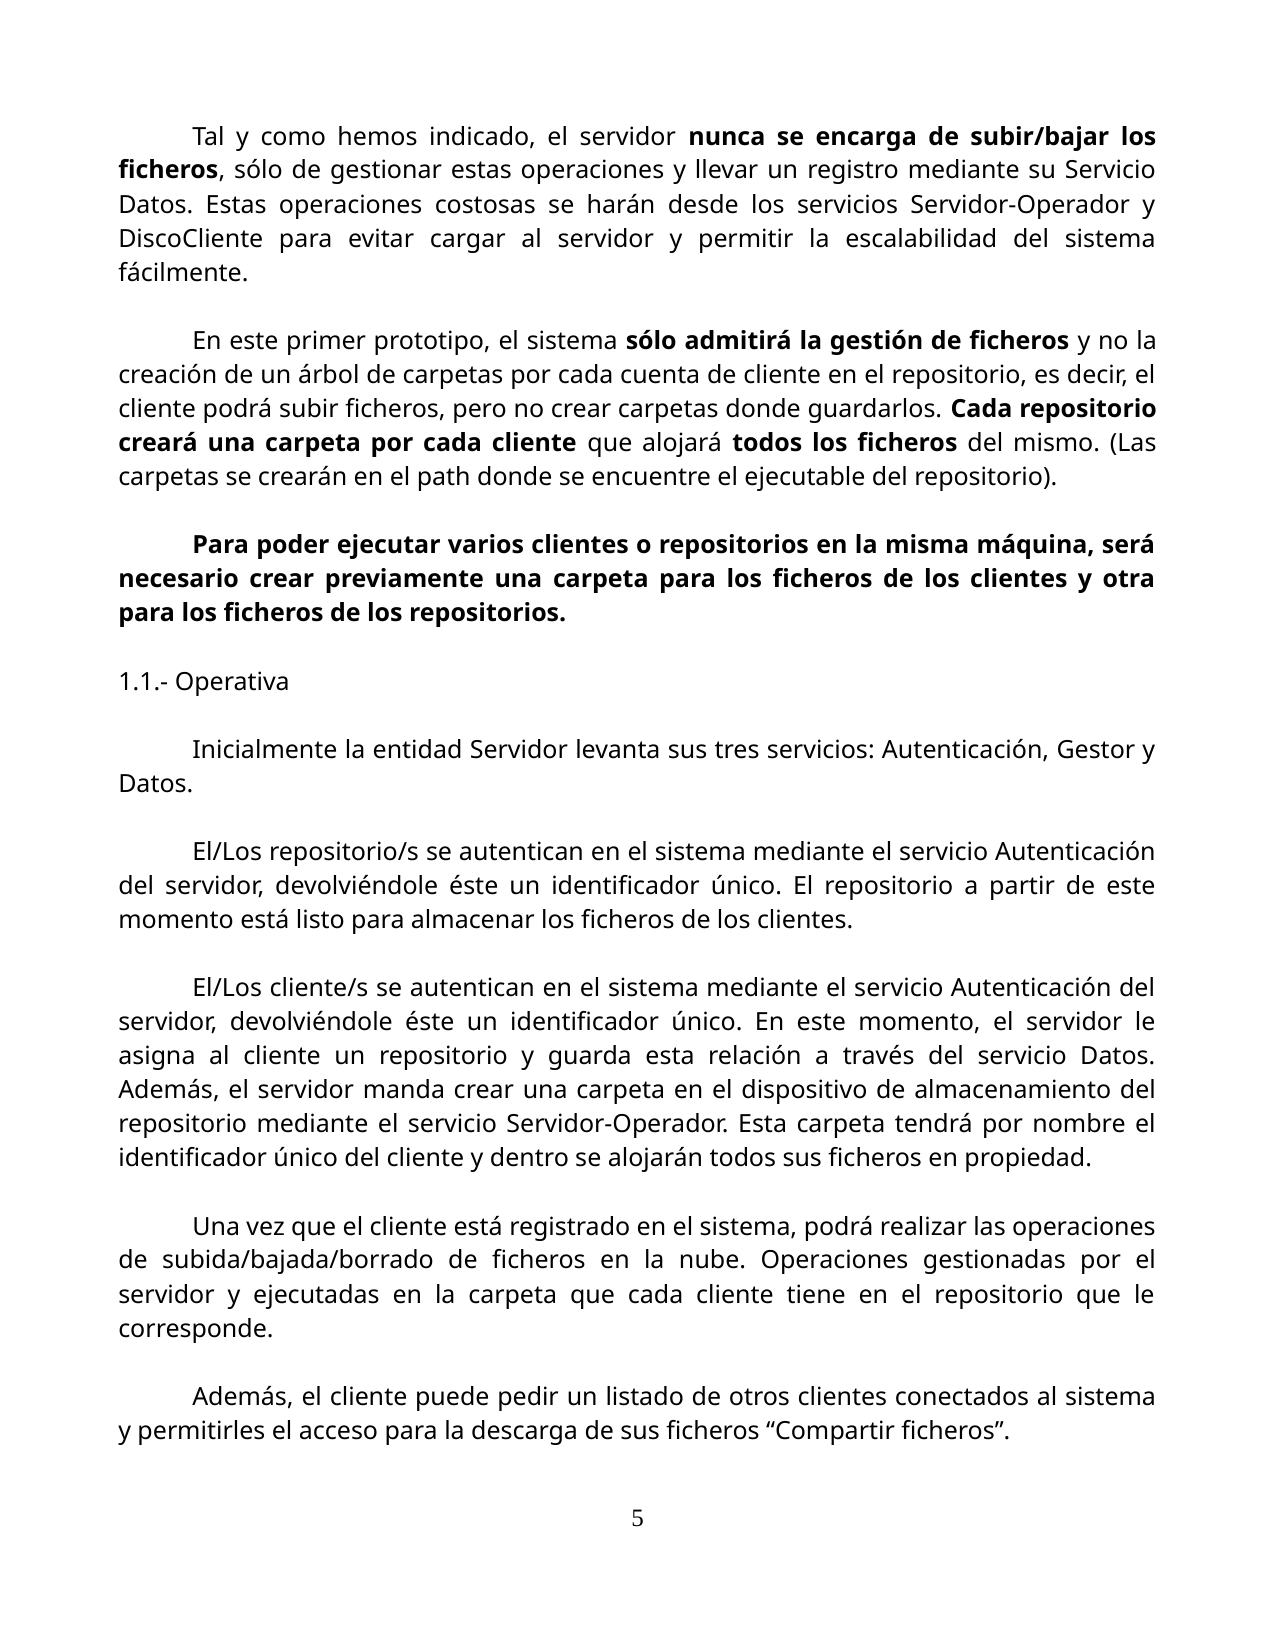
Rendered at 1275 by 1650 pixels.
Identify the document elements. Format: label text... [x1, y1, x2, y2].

text Además, el cliente puede pedir un listado de otros clientes conectados al sistema y permitirles el acceso para la descarga de sus ficheros “Compartir ficheros”. [118, 1378, 1157, 1447]
text 1.1.- Operativa [118, 663, 1157, 697]
text El/Los repositorio/s se autentican en el sistema mediante el servicio Autenticación del servidor, devolviéndole éste un identificador único. El repositorio a partir de este momento está listo para almacenar los ficheros de los clientes. [118, 833, 1157, 936]
text En este primer prototipo, el sistema sólo admitirá la gestión de ficheros y no la creación de un árbol de carpetas por cada cuenta de cliente en el repositorio, es decir, el cliente podrá subir ficheros, pero no crear carpetas donde guardarlos. Cada repositorio creará una carpeta por cada cliente que alojará todos los ficheros del mismo. (Las carpetas se crearán en el path donde se encuentre el ejecutable del repositorio). [118, 322, 1157, 493]
text Inicialmente la entidad Servidor levanta sus tres servicios: Autenticación, Gestor y Datos. [118, 731, 1157, 799]
text Una vez que el cliente está registrado en el sistema, podrá realizar las operaciones de subida/bajada/borrado de ficheros en la nube. Operaciones gestionadas por el servidor y ejecutadas en la carpeta que cada cliente tiene en el repositorio que le corresponde. [118, 1208, 1157, 1344]
text El/Los cliente/s se autentican en el sistema mediante el servicio Autenticación del servidor, devolviéndole éste un identificador único. En este momento, el servidor le asigna al cliente un repositorio y guarda esta relación a través del servicio Datos. Además, el servidor manda crear una carpeta en el dispositivo de almacenamiento del repositorio mediante el servicio Servidor-Operador. Esta carpeta tendrá por nombre el identificador único del cliente y dentro se alojarán todos sus ficheros en propiedad. [118, 970, 1157, 1174]
text Para poder ejecutar varios clientes o repositorios en la misma máquina, será necesario crear previamente una carpeta para los ficheros de los clientes y otra para los ficheros de los repositorios. [118, 527, 1157, 629]
text Tal y como hemos indicado, el servidor nunca se encarga de subir/bajar los ficheros, sólo de gestionar estas operaciones y llevar un registro mediante su Servicio Datos. Estas operaciones costosas se harán desde los servicios Servidor-Operador y DiscoCliente para evitar cargar al servidor y permitir la escalabilidad del sistema fácilmente. [118, 118, 1157, 288]
